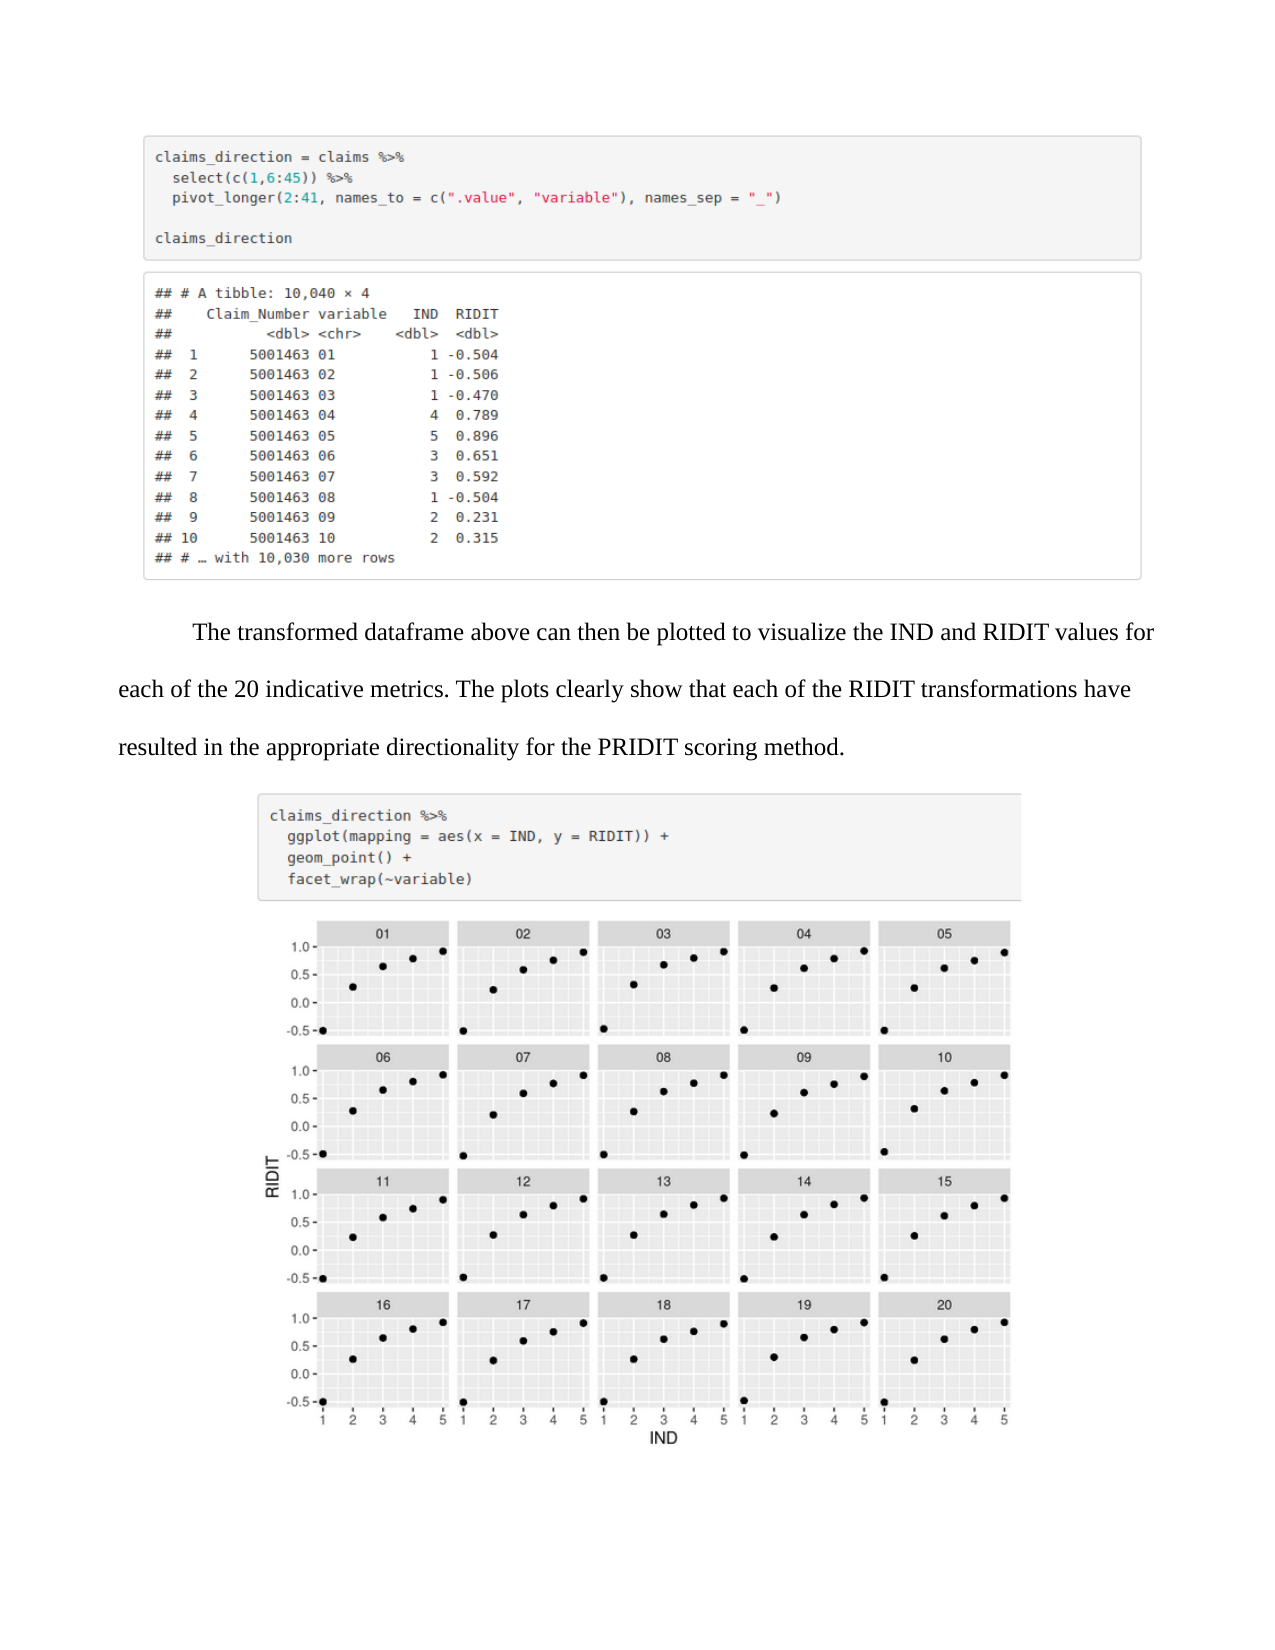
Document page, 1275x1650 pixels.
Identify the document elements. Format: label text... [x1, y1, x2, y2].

picture [137, 128, 1147, 588]
subtitle The transformed dataframe above can then be plotted to visualize the IND and RIDIT values for each of the 20 indicative metrics. The plots clearly show that each of the RIDIT transformations have resulted in the appropriate directionality for the PRIDIT scoring method. [118, 118, 1157, 761]
picture [253, 789, 1022, 1462]
